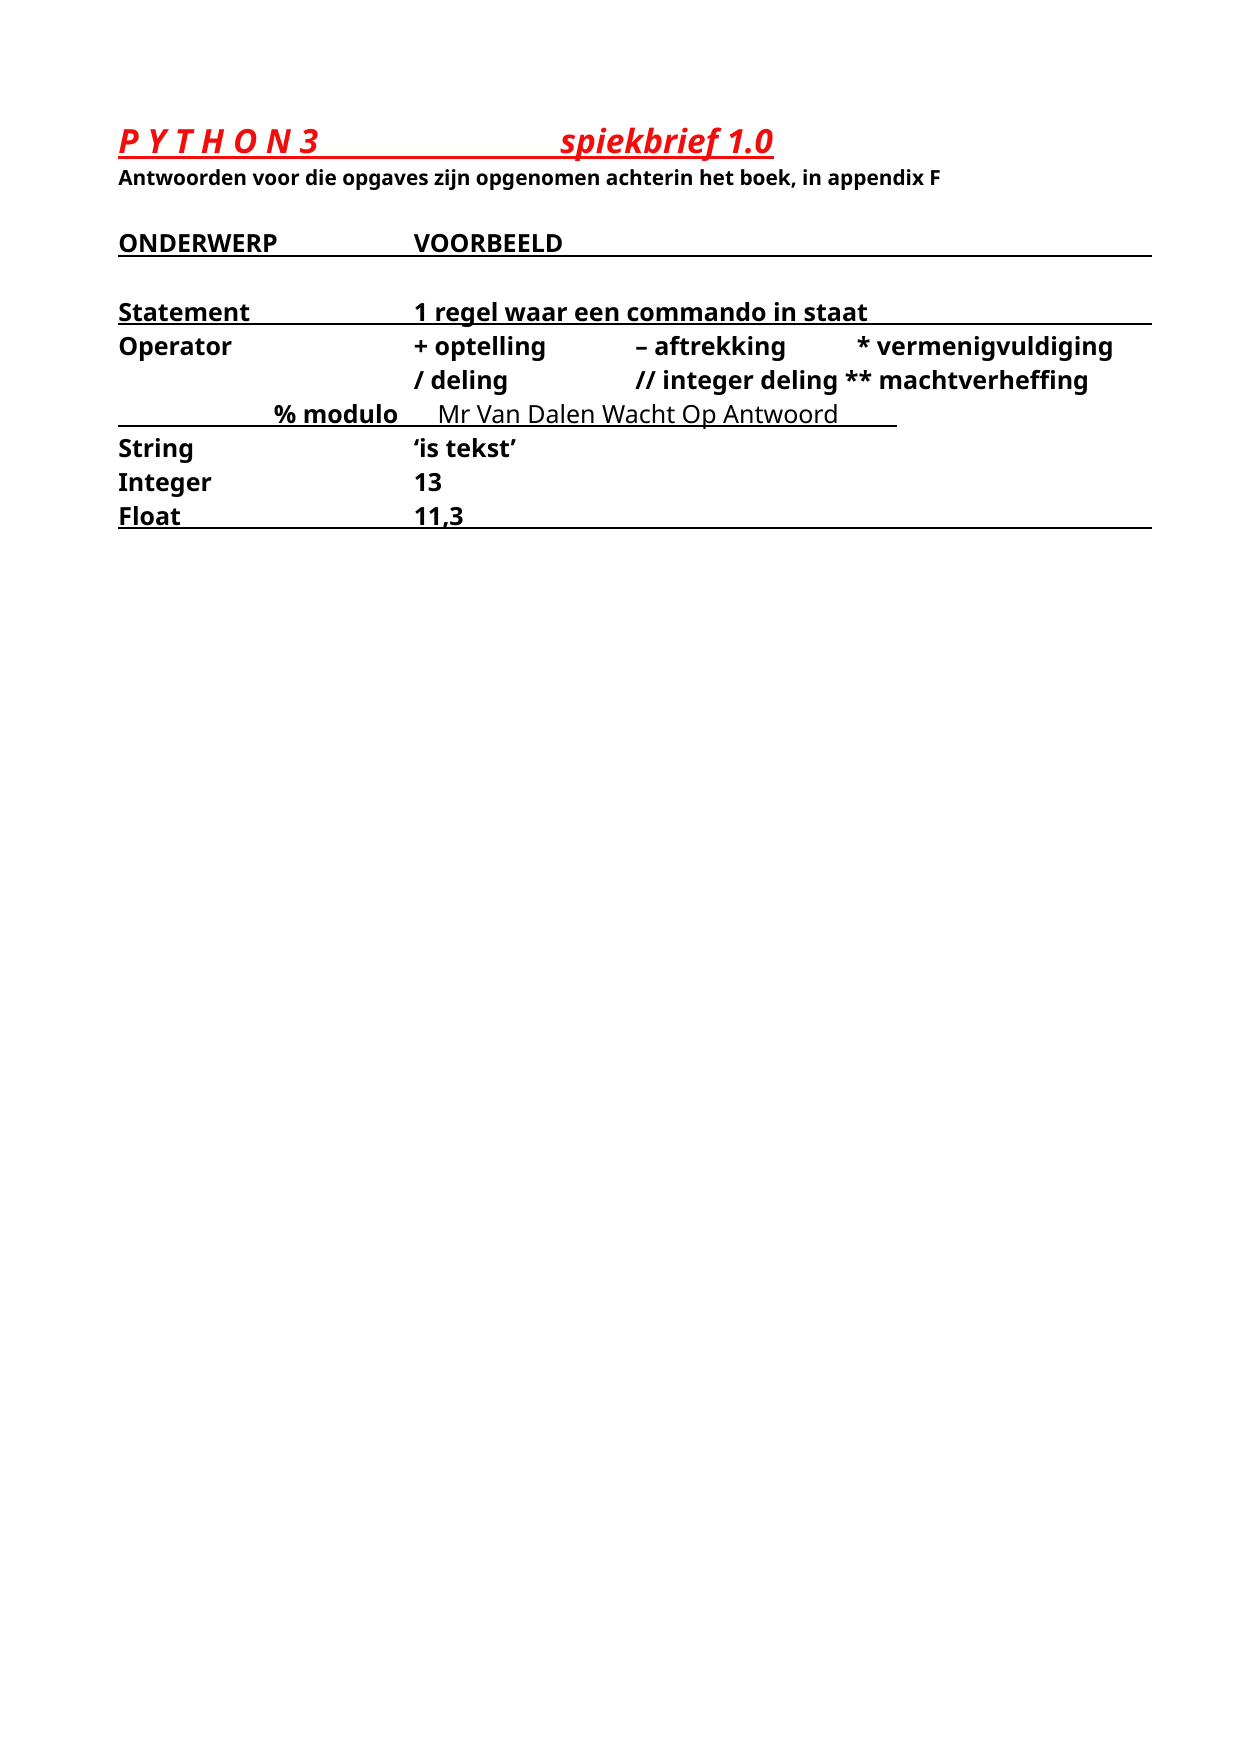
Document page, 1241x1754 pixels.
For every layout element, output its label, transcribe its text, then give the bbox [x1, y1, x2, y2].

text Integer 13 [118, 464, 1122, 498]
text % modulo Mr Van Dalen Wacht Op Antwoord [118, 396, 1122, 430]
text Antwoorden voor die opgaves zijn opgenomen achterin het boek, in appendix F [118, 163, 1122, 192]
text Statement 1 regel waar een commando in staat [118, 294, 1122, 323]
text String ‘is tekst’ [118, 430, 1122, 464]
text P Y T H O N 3 spiekbrief 1.0 [118, 118, 1122, 163]
text Operator + optelling – aftrekking * vermenigvuldiging [118, 328, 1122, 362]
text / deling // integer deling ** machtverheffing [118, 362, 1122, 396]
text Float 11,3 [118, 498, 1122, 527]
text ONDERWERP VOORBEELD [118, 226, 1122, 255]
text [118, 529, 1122, 533]
